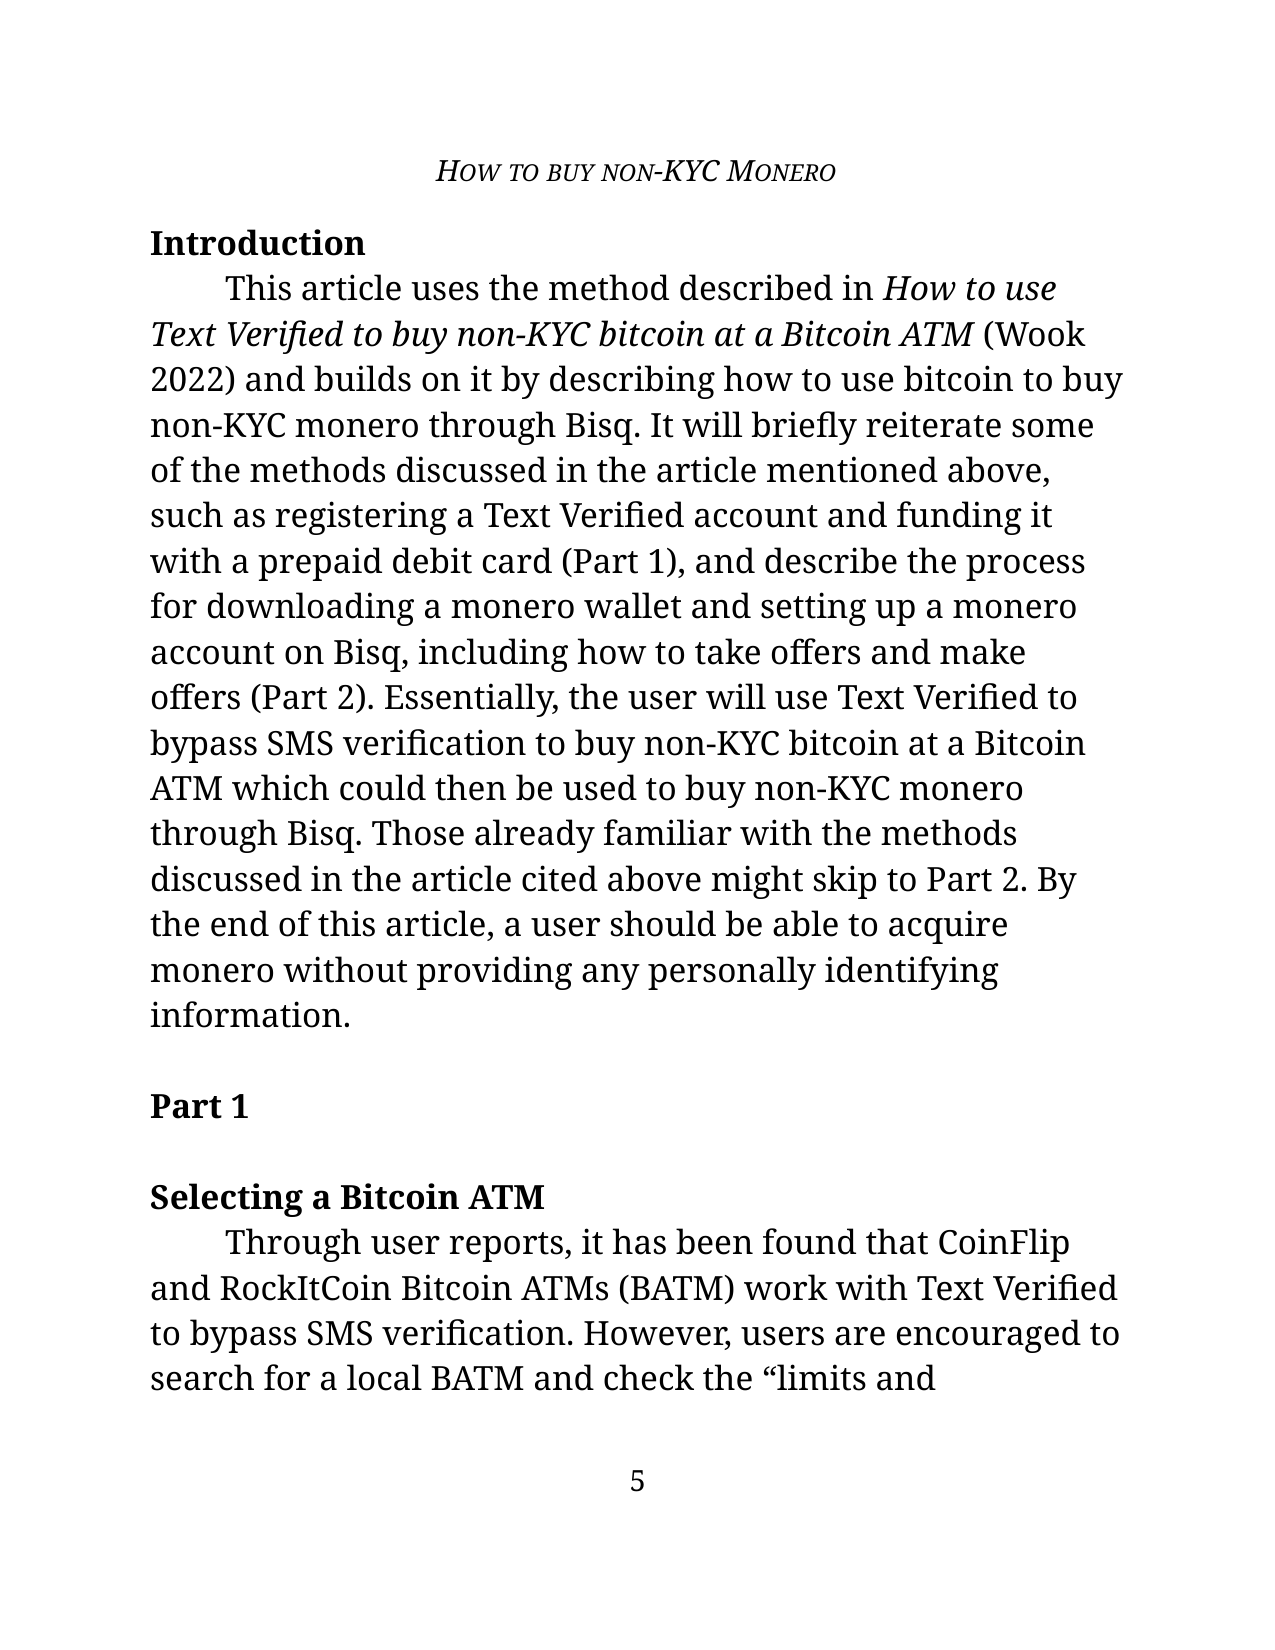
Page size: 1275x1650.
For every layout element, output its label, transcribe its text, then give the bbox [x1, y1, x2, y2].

subtitle Selecting a Bitcoin ATM [150, 1173, 1125, 1219]
subtitle Part 1 [150, 1083, 1125, 1128]
text Through user reports, it has been found that CoinFlip and RockItCoin Bitcoin ATMs (BATM) work with Text Verified to bypass SMS verification. However, users are encouraged to search for a local BATM and check the “limits and [150, 1219, 1125, 1401]
subtitle Introduction [150, 220, 1125, 265]
text This article uses the method described in How to use Text Verified to buy non-KYC bitcoin at a Bitcoin ATM (Wook 2022) and builds on it by describing how to use bitcoin to buy non-KYC monero through Bisq. It will briefly reiterate some of the methods discussed in the article mentioned above, such as registering a Text Verified account and funding it with a prepaid debit card (Part 1), and describe the process for downloading a monero wallet and setting up a monero account on Bisq, including how to take offers and make offers (Part 2). Essentially, the user will use Text Verified to bypass SMS verification to buy non-KYC bitcoin at a Bitcoin ATM which could then be used to buy non-KYC monero through Bisq. Those already familiar with the methods discussed in the article cited above might skip to Part 2. By the end of this article, a user should be able to acquire monero without providing any personally identifying information. [150, 265, 1125, 1037]
